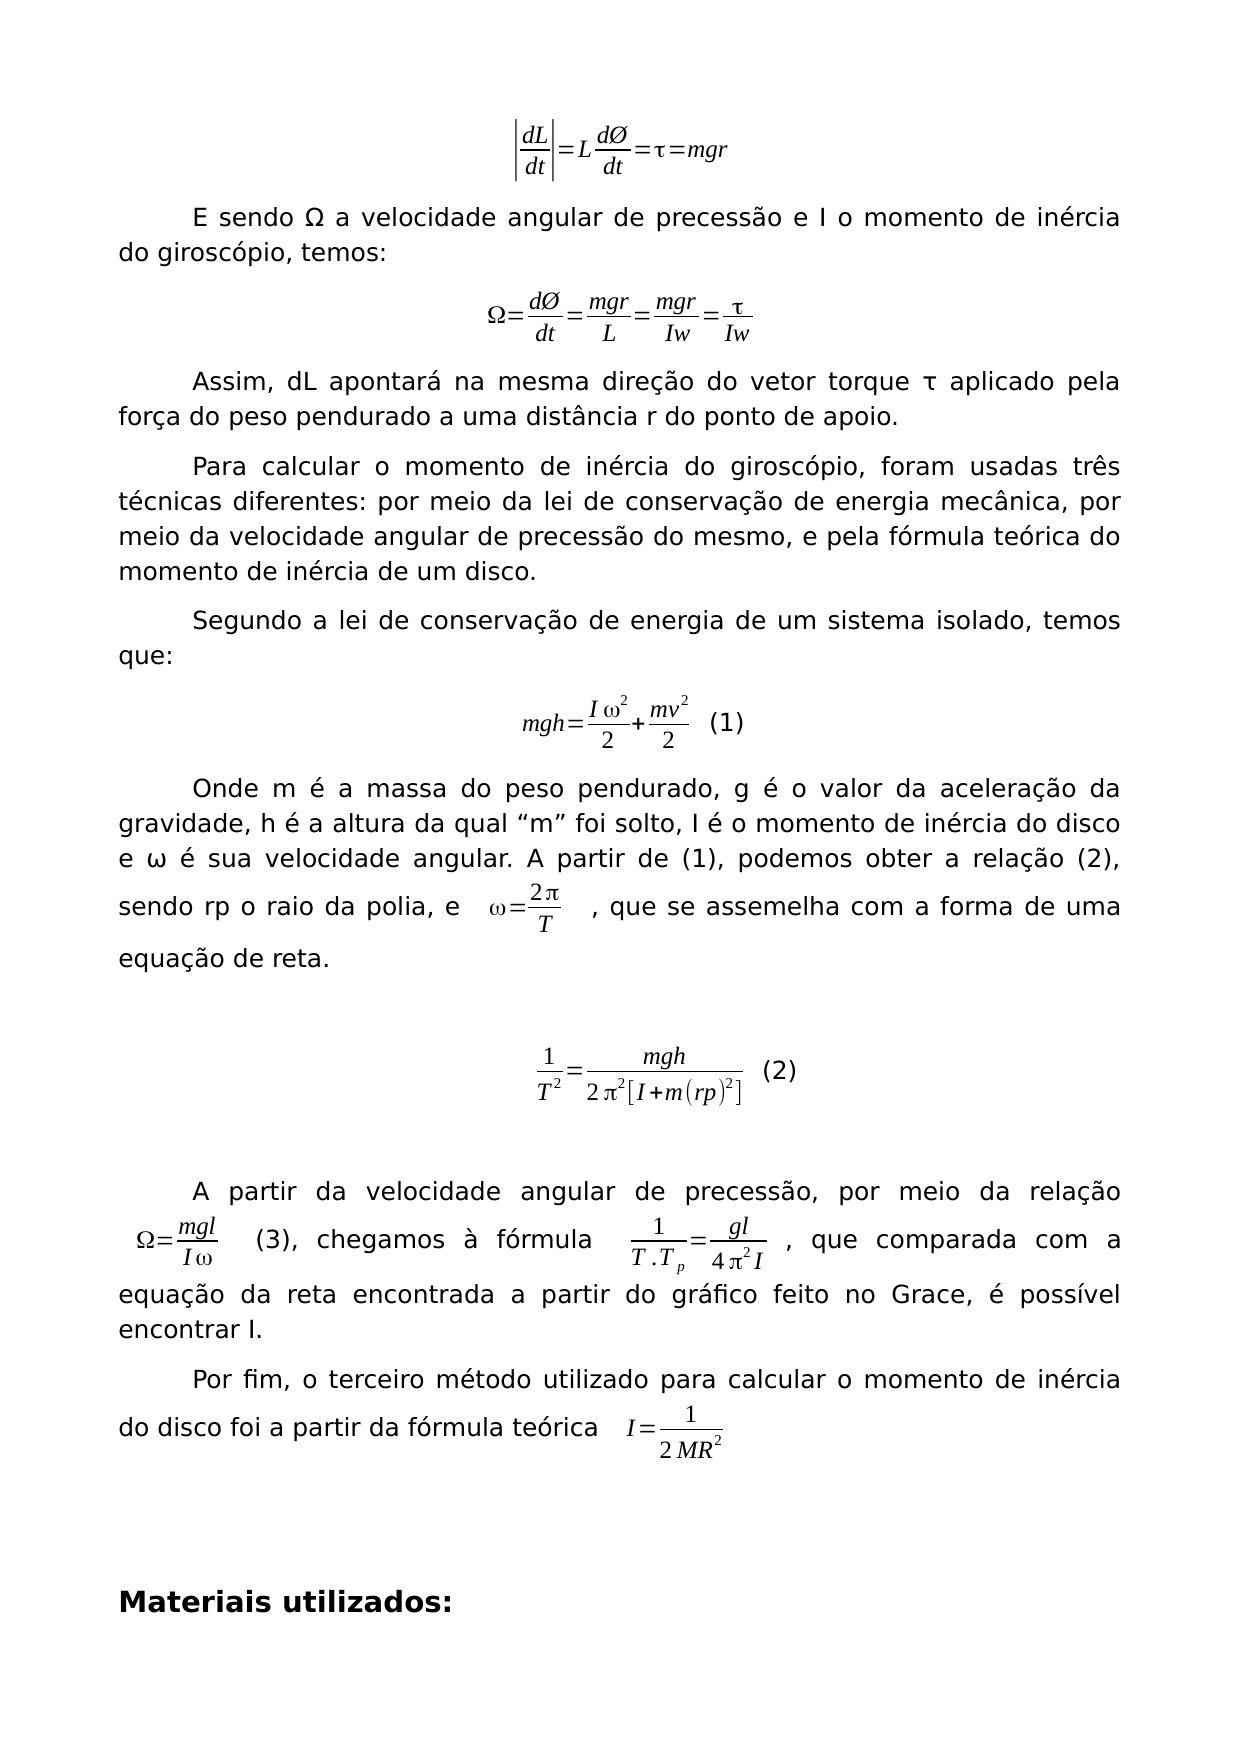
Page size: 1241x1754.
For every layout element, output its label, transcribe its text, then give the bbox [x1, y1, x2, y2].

text Segundo a lei de conservação de energia de um sistema isolado, temos que: [118, 606, 1122, 671]
text Por fim, o terceiro método utilizado para calcular o momento de inércia do disco foi a partir da fórmula teórica [118, 1365, 1122, 1463]
text A partir da velocidade angular de precessão, por meio da relação (3), chegamos à fórmula , que comparada com a equação da reta encontrada a partir do gráfico feito no Grace, é possível encontrar I. [118, 1177, 1122, 1345]
text Assim, dL apontará na mesma direção do vetor torque τ aplicado pela força do peso pendurado a uma distância r do ponto de apoio. [118, 367, 1122, 431]
text Onde m é a massa do peso pendurado, g é o valor da aceleração da gravidade, h é a altura da qual “m” foi solto, I é o momento de inércia do disco e ω é sua velocidade angular. A partir de (1), podemos obter a relação (2), sendo rp o raio da polia, e , que se assemelha com a forma de uma equação de reta. [118, 774, 1122, 973]
text E sendo Ω a velocidade angular de precessão e I o momento de inércia do giroscópio, temos: [118, 203, 1122, 267]
text Materiais utilizados: [118, 1585, 1122, 1619]
text (2) [118, 1043, 1122, 1107]
text (1) [118, 691, 1122, 753]
text Para calcular o momento de inércia do giroscópio, foram usadas três técnicas diferentes: por meio da lei de conservação de energia mecânica, por meio da velocidade angular de precessão do mesmo, e pela fórmula teórica do momento de inércia de um disco. [118, 452, 1122, 586]
